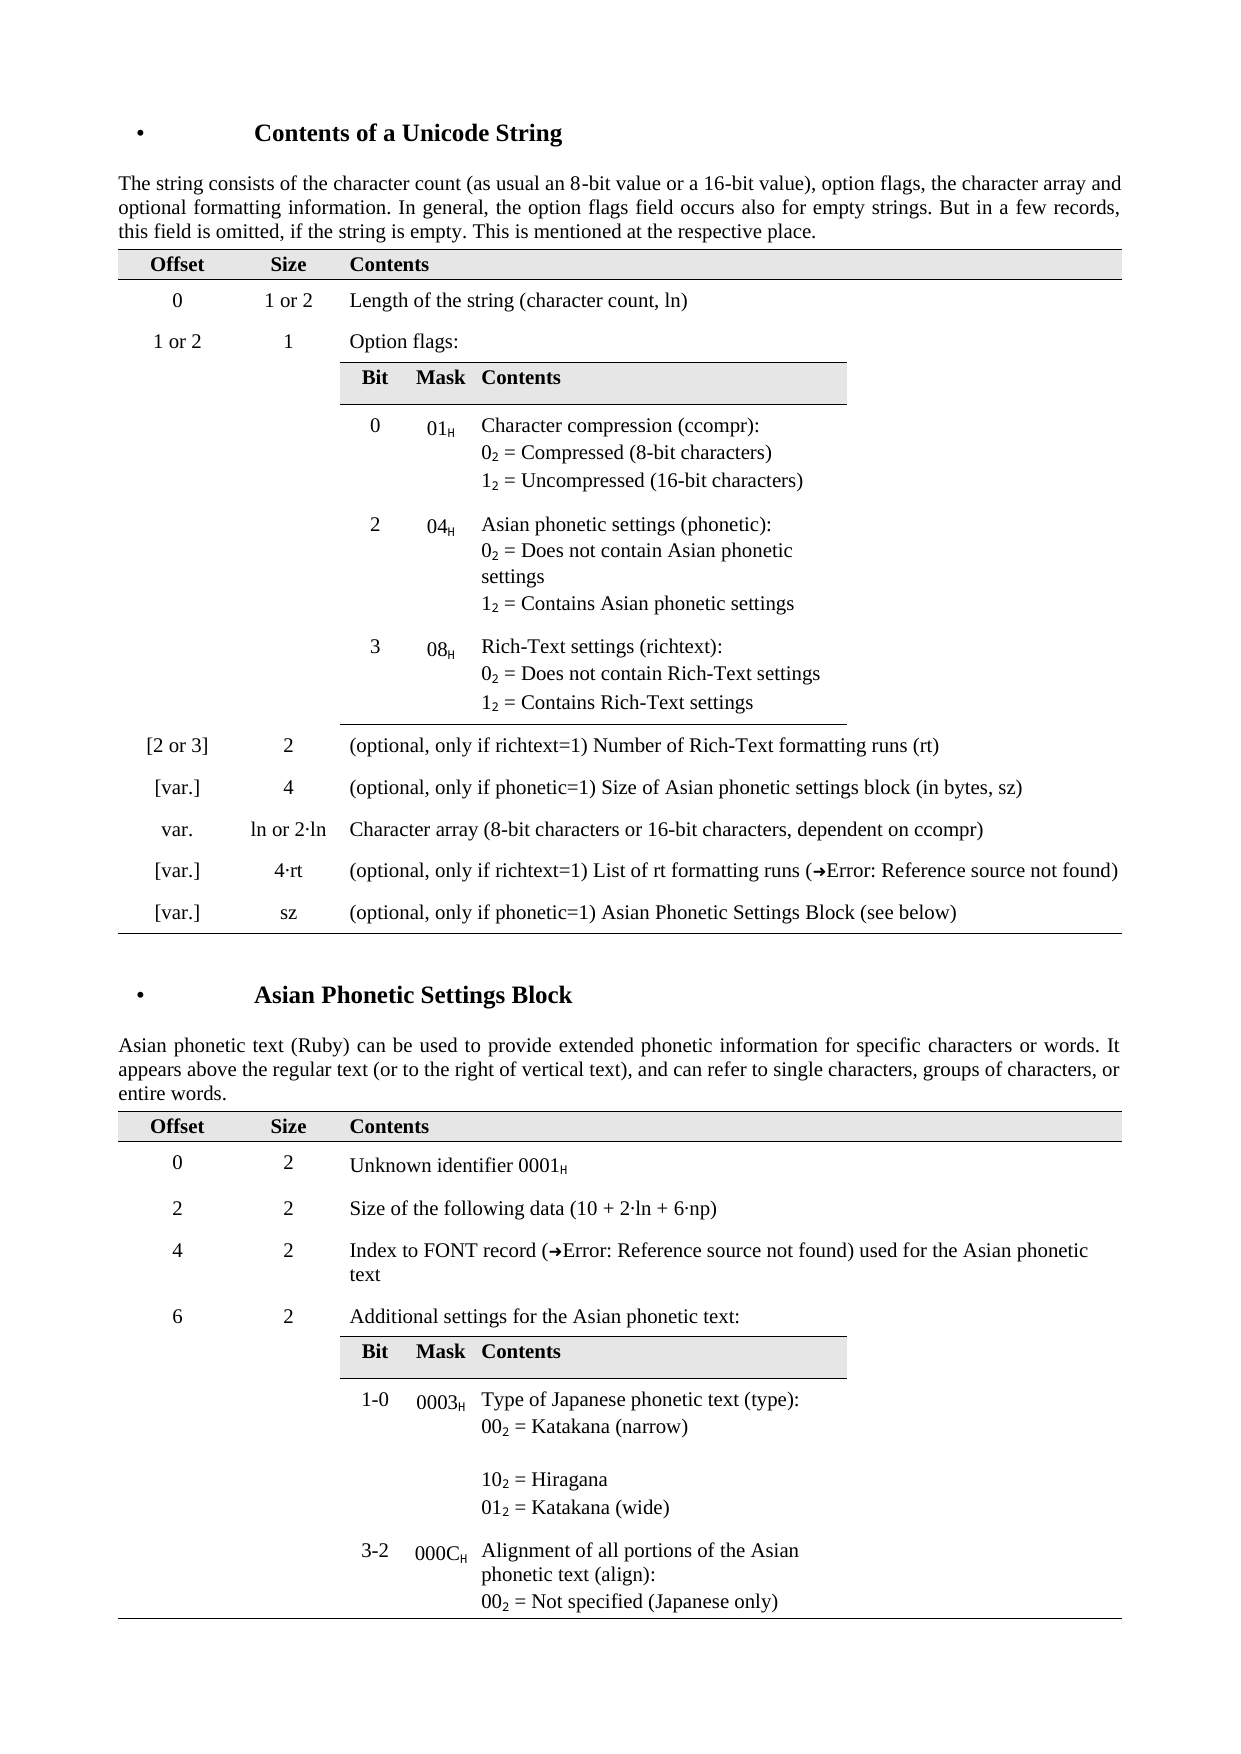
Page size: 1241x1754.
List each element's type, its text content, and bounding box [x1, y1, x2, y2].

table_cell [2 or 3] [118, 724, 236, 766]
table_cell Rich-Text settings (richtext): 02 = Does not contain Rich-Text settings 12 = Contains Rich-Text settings [472, 625, 847, 724]
table_cell 6 [118, 1295, 236, 1336]
table_cell [236, 362, 340, 404]
table_cell 000CH [409, 1529, 472, 1618]
table_cell Bit [340, 363, 409, 404]
table_cell 2 [236, 724, 340, 766]
table_cell (optional, only if richtext=1) Number of Rich-Text formatting runs (rt) [340, 724, 1122, 766]
table_cell 2 [236, 1295, 340, 1336]
table_cell [118, 1378, 236, 1529]
table_cell Length of the string (character count, ln) [340, 280, 1122, 321]
table_cell (optional, only if phonetic=1) Asian Phonetic Settings Block (see below) [340, 891, 1122, 933]
table_cell [847, 1336, 1122, 1378]
table_header Size [236, 1112, 340, 1141]
table_header Offset [118, 250, 236, 279]
table_cell [var.] [118, 891, 236, 933]
table_cell Additional settings for the Asian phonetic text: [340, 1295, 1122, 1336]
table_cell [118, 1529, 236, 1618]
table_cell Character array (8‑bit characters or 16‑bit characters, dependent on ccompr) [340, 808, 1122, 849]
table_cell 0 [118, 1142, 236, 1187]
table_cell [var.] [118, 850, 236, 891]
table_cell Unknown identifier 0001H [340, 1142, 1122, 1187]
table_cell Bit [340, 1337, 409, 1378]
table_cell Asian phonetic settings (phonetic): 02 = Does not contain Asian phonetic settings 12 = Contains Asian phonetic settings [472, 503, 847, 625]
list Contents of a Unicode String [136, 118, 1122, 147]
table_cell 4 [236, 766, 340, 808]
list Asian Phonetic Settings Block [136, 980, 1122, 1009]
table_cell [var.] [118, 766, 236, 808]
table_cell 2 [236, 1187, 340, 1229]
table_cell [847, 625, 1122, 724]
table_cell (optional, only if richtext=1) List of rt formatting runs (➜2.5.1) [340, 850, 1122, 891]
table_cell [118, 1336, 236, 1378]
table_cell [236, 625, 340, 724]
table_header Offset [118, 1112, 236, 1141]
table_cell 0 [118, 280, 236, 321]
table_cell [118, 362, 236, 404]
text The string consists of the character count (as usual an 8‑bit value or a 16‑bit value), option flags, the character array and optional formatting information. In general, the option flags field occurs also for empty strings. But in a few records, this field is omitted, if the string is empty. This is mentioned at the respective place. [118, 171, 1122, 243]
table_cell [236, 503, 340, 625]
table_cell 2 [118, 1187, 236, 1229]
table_cell Type of Japanese phonetic text (type): 002 = Katakana (narrow) 102 = Hiragana 012 = Katakana (wide) [472, 1379, 847, 1529]
table_cell [236, 1378, 340, 1529]
table_cell [236, 404, 340, 503]
table_cell 04H [409, 503, 472, 625]
table_cell 4∙rt [236, 850, 340, 891]
table_cell 3-2 [340, 1529, 409, 1618]
table_cell var. [118, 808, 236, 849]
table_cell 1 or 2 [118, 321, 236, 362]
text Asian phonetic text (Ruby) can be used to provide extended phonetic information for specific characters or words. It appears above the regular text (or to the right of vertical text), and can refer to single characters, groups of characters, or entire words. [118, 1033, 1122, 1105]
table_cell 01H [409, 405, 472, 503]
table_cell 1-0 [340, 1379, 409, 1529]
table_cell [847, 362, 1122, 404]
table_cell [236, 1336, 340, 1378]
table_cell (optional, only if phonetic=1) Size of Asian phonetic settings block (in bytes, sz) [340, 766, 1122, 808]
table_cell Mask [409, 363, 472, 404]
table_cell Index to FONT record (➜5.45) used for the Asian phonetic text [340, 1229, 1122, 1295]
table_cell [847, 1529, 1122, 1618]
table_header Size [236, 250, 340, 279]
table_cell [847, 503, 1122, 625]
table_cell 08H [409, 625, 472, 724]
table_header Contents [340, 1112, 1122, 1141]
table_cell [118, 404, 236, 503]
table_header Contents [340, 250, 1122, 279]
table_cell Contents [472, 363, 847, 404]
table_cell Contents [472, 1337, 847, 1378]
table_cell ln or 2∙ln [236, 808, 340, 849]
table_cell Character compression (ccompr): 02 = Compressed (8‑bit characters) 12 = Uncompressed (16‑bit characters) [472, 405, 847, 503]
table_cell [236, 1529, 340, 1618]
table_cell 4 [118, 1229, 236, 1295]
table_cell 0 [340, 405, 409, 503]
table_cell Alignment of all portions of the Asian phonetic text (align): 002 = Not specified (Japanese only) [472, 1529, 847, 1618]
table_cell [118, 503, 236, 625]
table_cell Mask [409, 1337, 472, 1378]
table_cell sz [236, 891, 340, 933]
table_cell [847, 404, 1122, 503]
table_cell 2 [236, 1229, 340, 1295]
table_cell 3 [340, 625, 409, 724]
table_cell 2 [340, 503, 409, 625]
table_cell 0003H [409, 1379, 472, 1529]
table_cell 1 or 2 [236, 280, 340, 321]
table_cell Size of the following data (10 + 2∙ln + 6∙np) [340, 1187, 1122, 1229]
table_cell [118, 625, 236, 724]
table_cell Option flags: [340, 321, 1122, 362]
table_cell 2 [236, 1142, 340, 1187]
table_cell 1 [236, 321, 340, 362]
table_cell [847, 1378, 1122, 1529]
